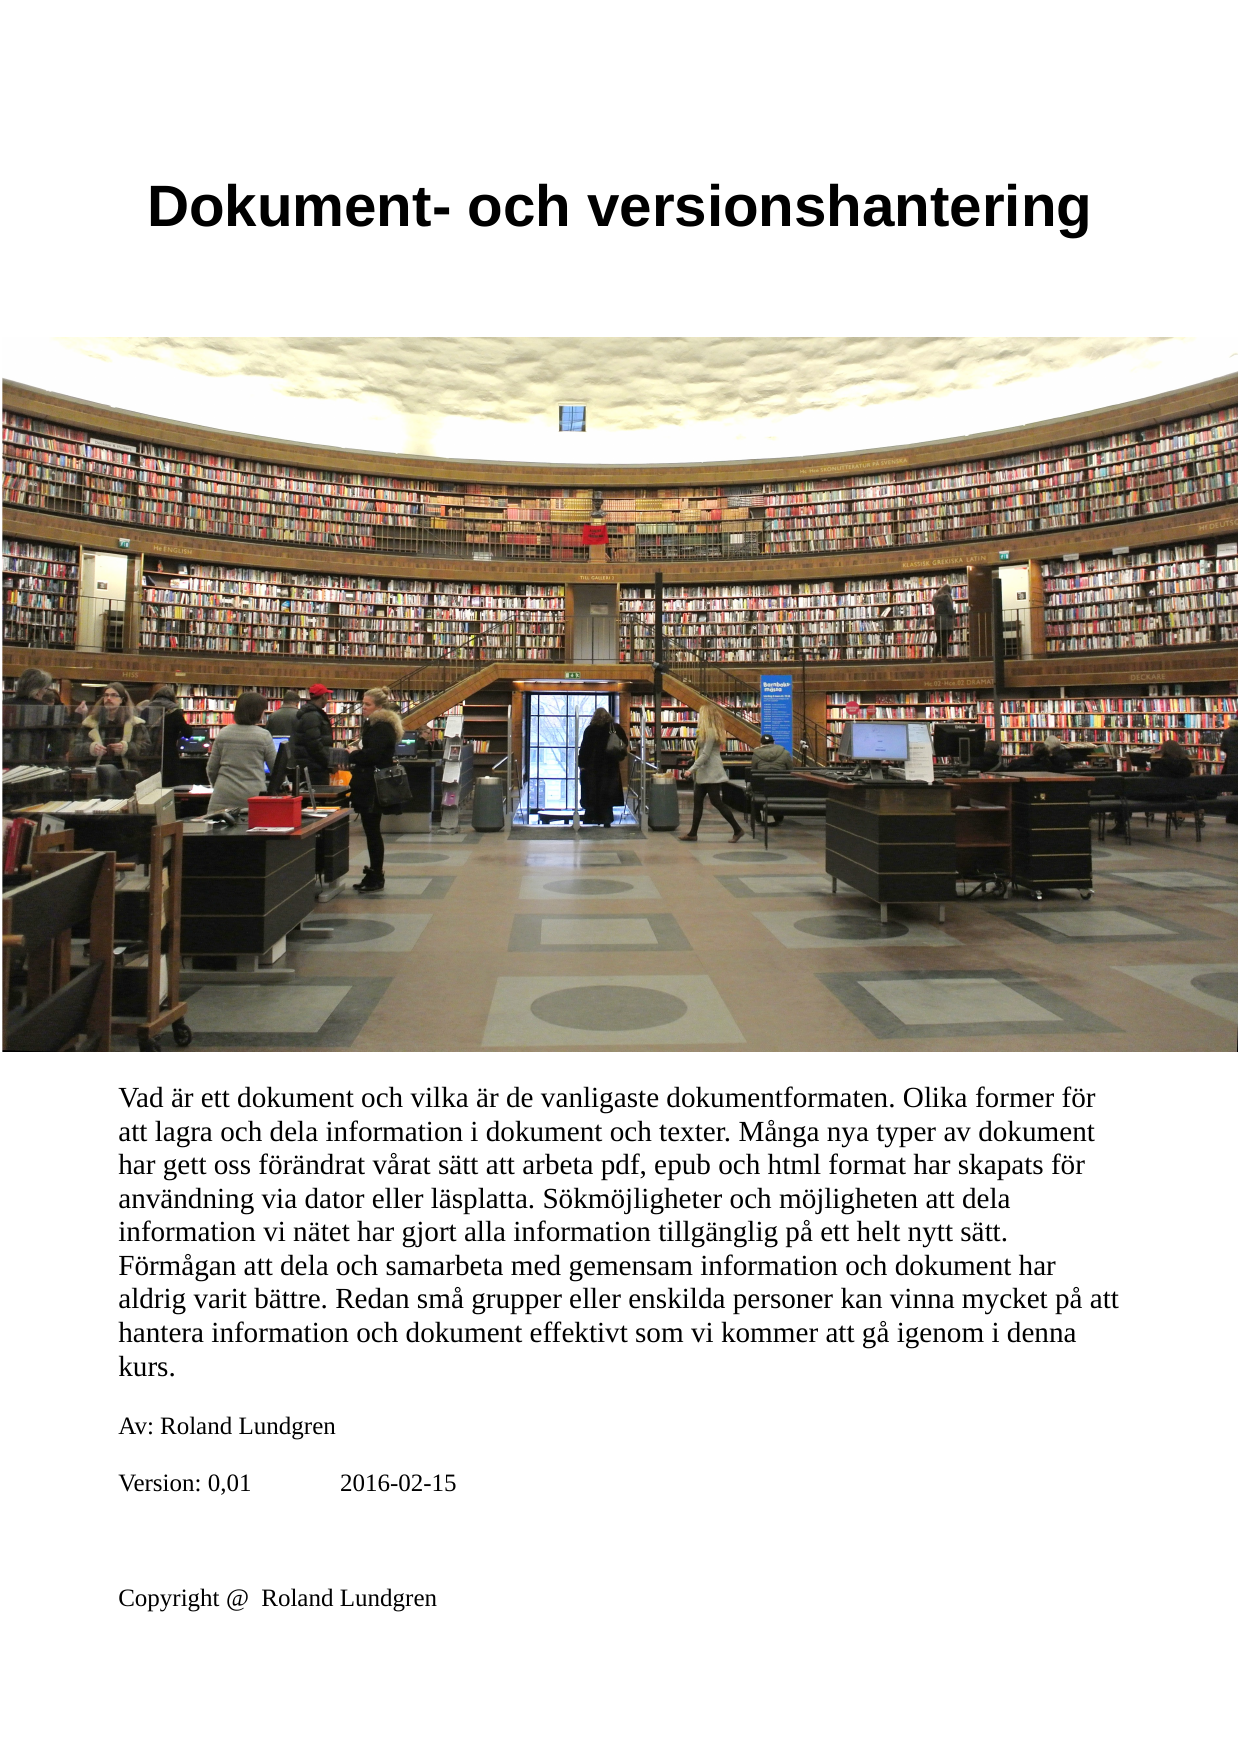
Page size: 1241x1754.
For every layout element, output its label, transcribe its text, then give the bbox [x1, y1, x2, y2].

text Copyright @ Roland Lundgren [118, 1583, 1122, 1612]
text Version: 0,01 2016-02-15 [118, 1468, 1122, 1497]
text Av: Roland Lundgren [118, 1411, 1122, 1440]
text Förmågan att dela och samarbeta med gemensam information och dokument har aldrig varit bättre. Redan små grupper eller enskilda personer kan vinna mycket på att hantera information och dokument effektivt som vi kommer att gå igenom i denna kurs. [118, 1248, 1122, 1382]
text Vad är ett dokument och vilka är de vanligaste dokumentformaten. Olika former för att lagra och dela information i dokument och texter. Många nya typer av dokument har gett oss förändrat vårat sätt att arbeta pdf, epub och html format har skapats för användning via dator eller läsplatta. Sökmöjligheter och möjligheten att dela information vi nätet har gjort alla information tillgänglig på ett helt nytt sätt. [118, 1080, 1122, 1248]
picture [2, 337, 1238, 1052]
title Dokument- och versionshantering [118, 172, 1122, 239]
